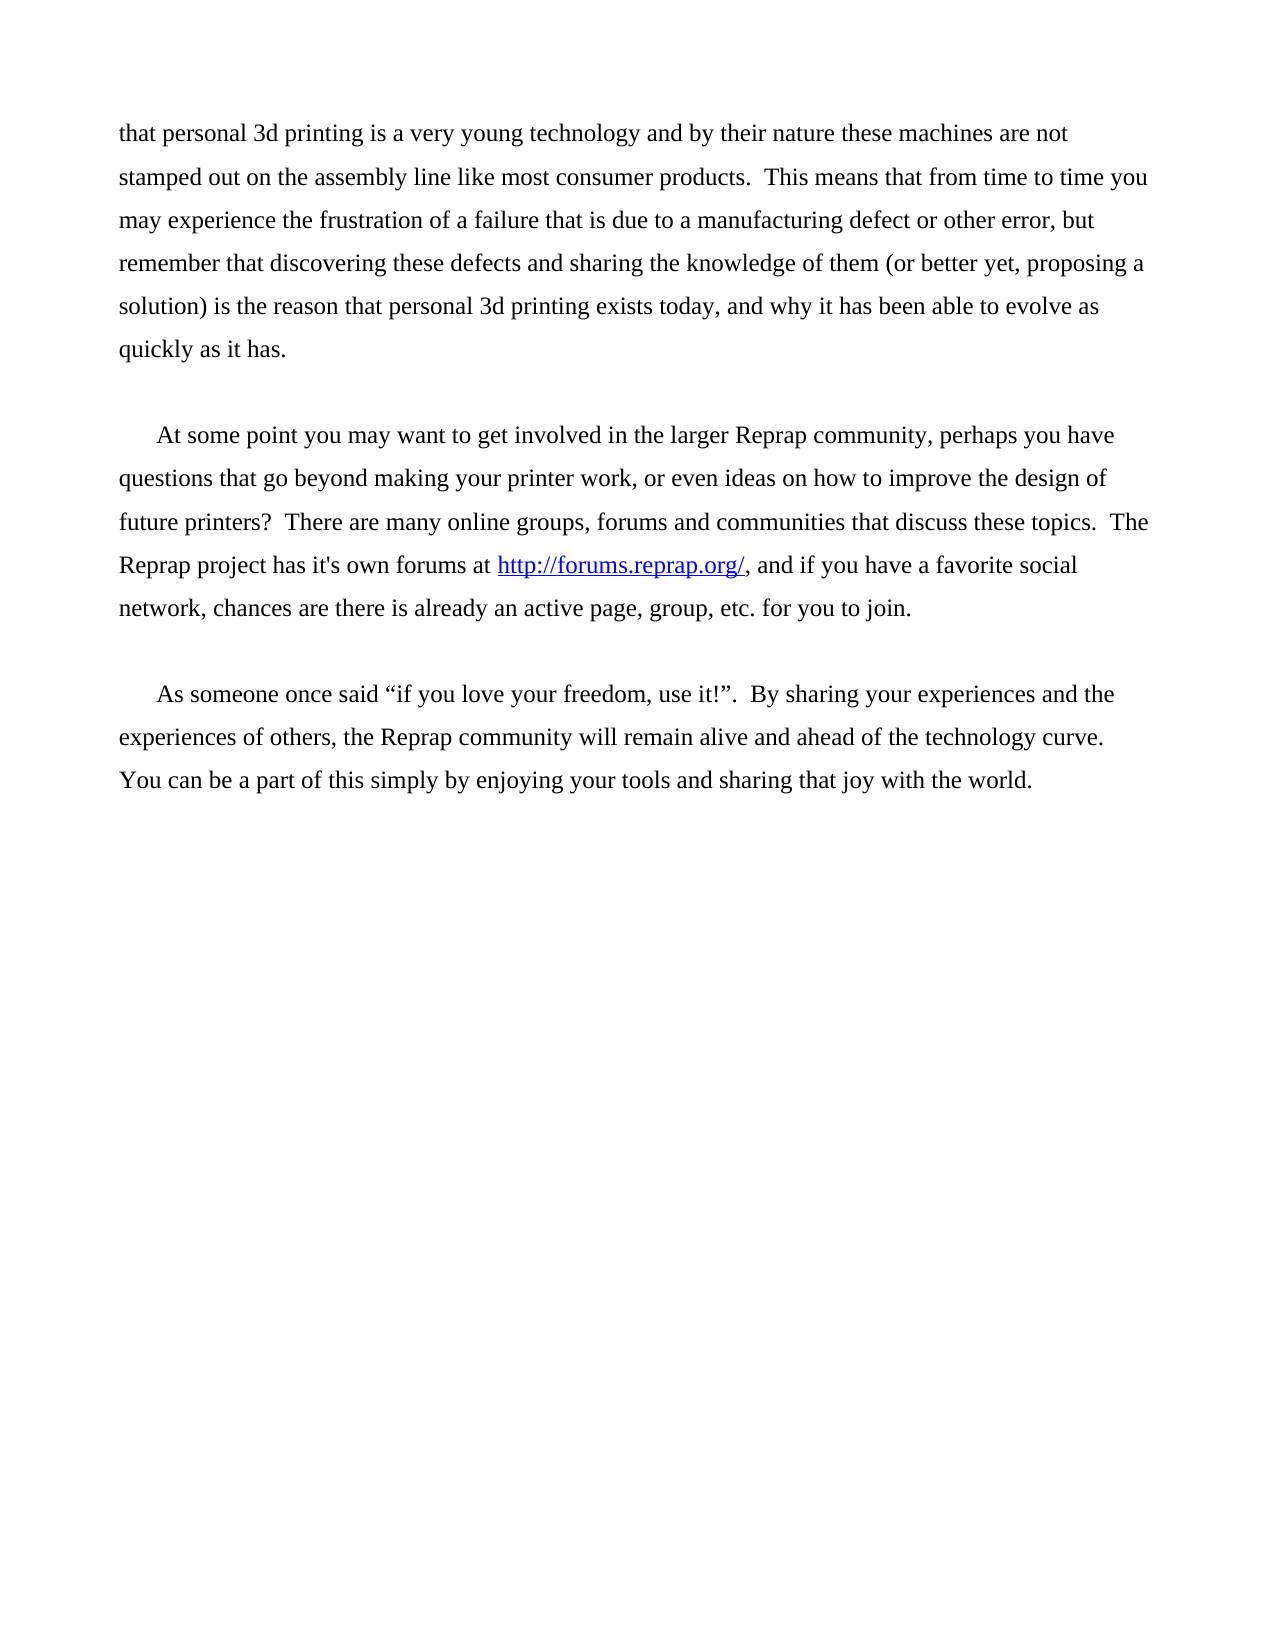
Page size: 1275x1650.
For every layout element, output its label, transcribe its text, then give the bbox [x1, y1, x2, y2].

text At some point you may want to get involved in the larger Reprap community, perhaps you have questions that go beyond making your printer work, or even ideas on how to improve the design of future printers? There are many online groups, forums and communities that discuss these topics. The Reprap project has it's own forums at http://forums.reprap.org/, and if you have a favorite social network, chances are there is already an active page, group, etc. for you to join. [118, 420, 1156, 622]
text As someone once said “if you love your freedom, use it!”. By sharing your experiences and the experiences of others, the Reprap community will remain alive and ahead of the technology curve. You can be a part of this simply by enjoying your tools and sharing that joy with the world. [118, 679, 1156, 794]
text that personal 3d printing is a very young technology and by their nature these machines are not stamped out on the assembly line like most consumer products. This means that from time to time you may experience the frustration of a failure that is due to a manufacturing defect or other error, but remember that discovering these defects and sharing the knowledge of them (or better yet, proposing a solution) is the reason that personal 3d printing exists today, and why it has been able to evolve as quickly as it has. [118, 118, 1156, 363]
